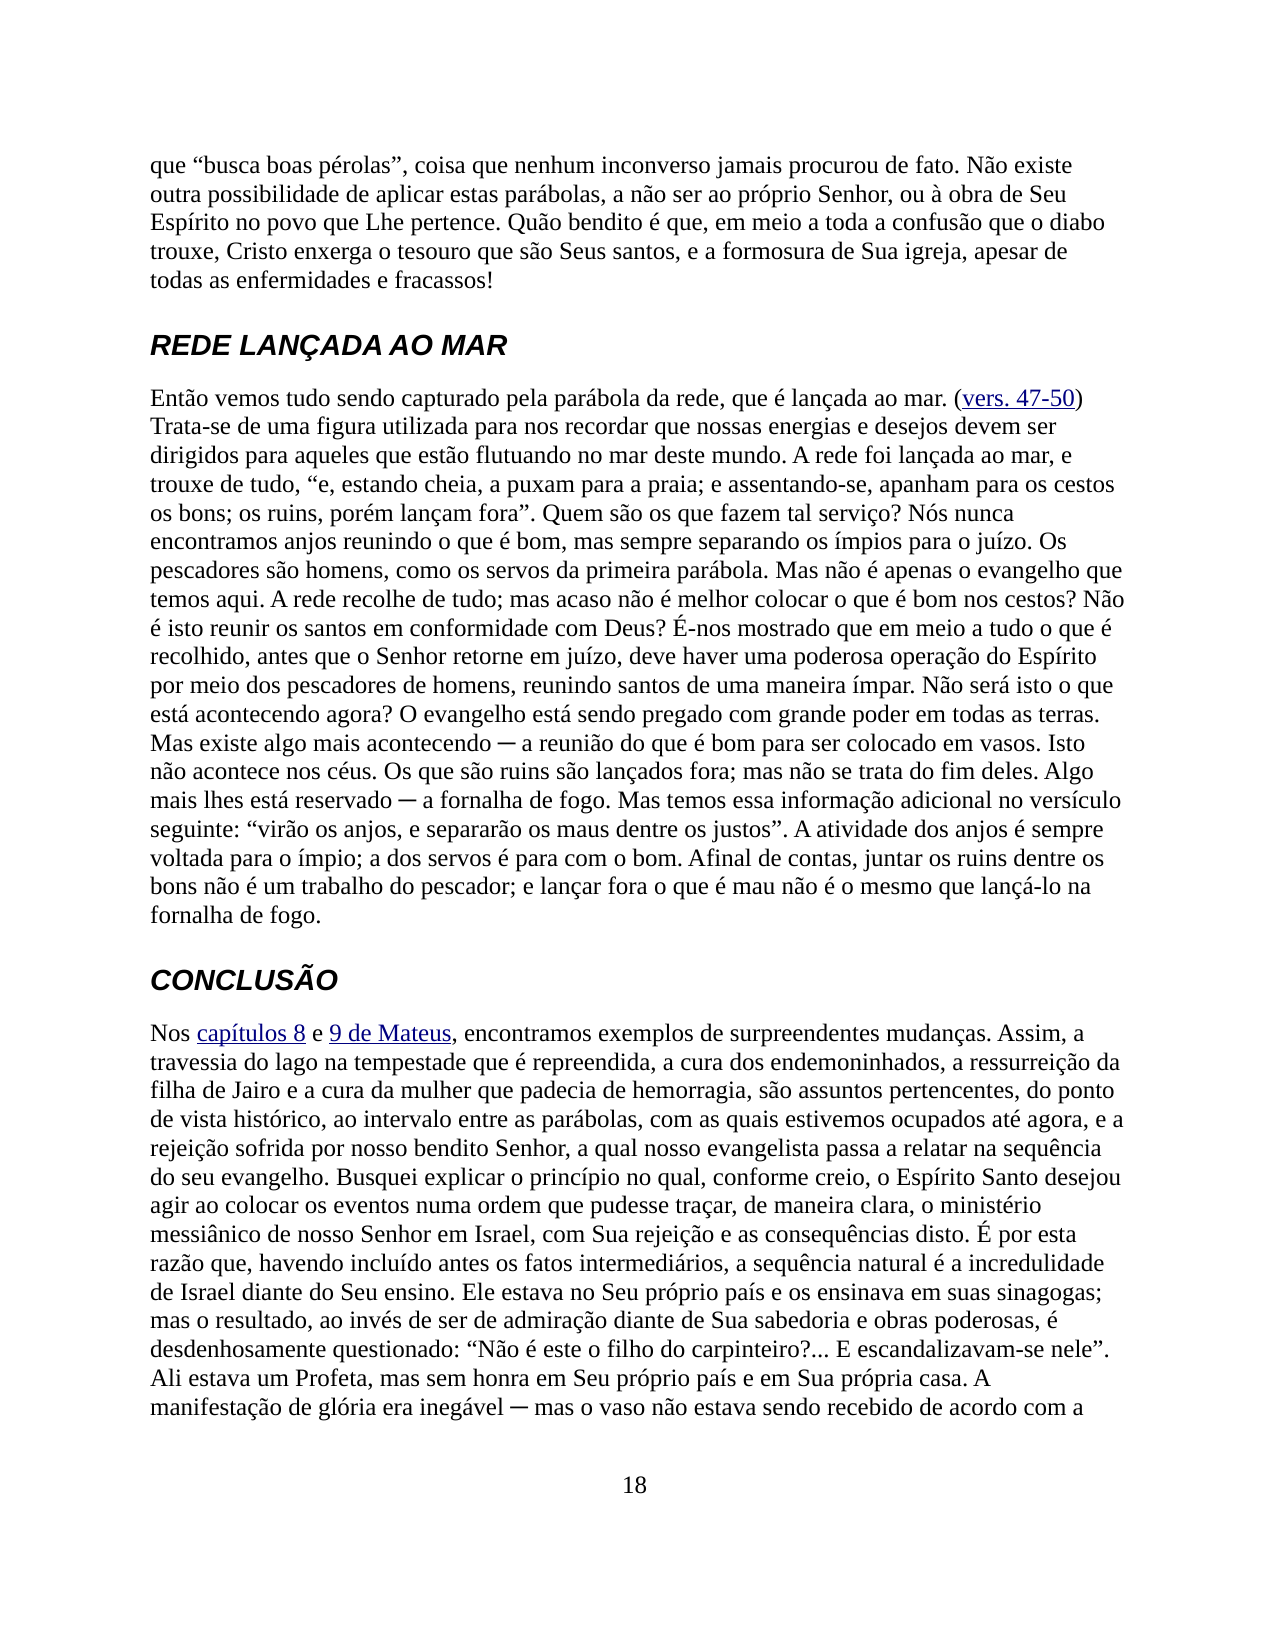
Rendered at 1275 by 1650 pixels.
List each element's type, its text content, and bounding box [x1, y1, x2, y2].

text que “busca boas pérolas”, coisa que nenhum inconverso jamais procurou de fato. Não existe outra possibilidade de aplicar estas parábolas, a não ser ao próprio Senhor, ou à obra de Seu Espírito no povo que Lhe pertence. Quão bendito é que, em meio a toda a confusão que o diabo trouxe, Cristo enxerga o tesouro que são Seus santos, e a formosura de Sua igreja, apesar de todas as enfermidades e fracassos! [150, 150, 1125, 294]
text Então vemos tudo sendo capturado pela parábola da rede, que é lançada ao mar. (vers. 47-50) Trata-se de uma figura utilizada para nos recordar que nossas energias e desejos devem ser dirigidos para aqueles que estão flutuando no mar deste mundo. A rede foi lançada ao mar, e trouxe de tudo, “e, estando cheia, a puxam para a praia; e assentando-se, apanham para os cestos os bons; os ruins, porém lançam fora”. Quem são os que fazem tal serviço? Nós nunca encontramos anjos reunindo o que é bom, mas sempre separando os ímpios para o juízo. Os pescadores são homens, como os servos da primeira parábola. Mas não é apenas o evangelho que temos aqui. A rede recolhe de tudo; mas acaso não é melhor colocar o que é bom nos cestos? Não é isto reunir os santos em conformidade com Deus? É-nos mostrado que em meio a tudo o que é recolhido, antes que o Senhor retorne em juízo, deve haver uma poderosa operação do Espírito por meio dos pescadores de homens, reunindo santos de uma maneira ímpar. Não será isto o que está acontecendo agora? O evangelho está sendo pregado com grande poder em todas as terras. Mas existe algo mais acontecendo ─ a reunião do que é bom para ser colocado em vasos. Isto não acontece nos céus. Os que são ruins são lançados fora; mas não se trata do fim deles. Algo mais lhes está reservado ─ a fornalha de fogo. Mas temos essa informação adicional no versículo seguinte: “virão os anjos, e separarão os maus dentre os justos”. A atividade dos anjos é sempre voltada para o ímpio; a dos servos é para com o bom. Afinal de contas, juntar os ruins dentre os bons não é um trabalho do pescador; e lançar fora o que é mau não é o mesmo que lançá-lo na fornalha de fogo. [150, 383, 1125, 929]
subtitle CONCLUSÃO [150, 963, 1125, 996]
subtitle REDE LANÇADA AO MAR [150, 328, 1125, 361]
text Nos capítulos 8 e 9 de Mateus, encontramos exemplos de surpreendentes mudanças. Assim, a travessia do lago na tempestade que é repreendida, a cura dos endemoninhados, a ressurreição da filha de Jairo e a cura da mulher que padecia de hemorragia, são assuntos pertencentes, do ponto de vista histórico, ao intervalo entre as parábolas, com as quais estivemos ocupados até agora, e a rejeição sofrida por nosso bendito Senhor, a qual nosso evangelista passa a relatar na sequência do seu evangelho. Busquei explicar o princípio no qual, conforme creio, o Espírito Santo desejou agir ao colocar os eventos numa ordem que pudesse traçar, de maneira clara, o ministério messiânico de nosso Senhor em Israel, com Sua rejeição e as consequências disto. É por esta razão que, havendo incluído antes os fatos intermediários, a sequência natural é a incredulidade de Israel diante do Seu ensino. Ele estava no Seu próprio país e os ensinava em suas sinagogas; mas o resultado, ao invés de ser de admiração diante de Sua sabedoria e obras poderosas, é desdenhosamente questionado: “Não é este o filho do carpinteiro?... E escandalizavam-se nele”. Ali estava um Profeta, mas sem honra em Seu próprio país e em Sua própria casa. A manifestação de glória era inegável ─ mas o vaso não estava sendo recebido de acordo com a [150, 1018, 1125, 1420]
